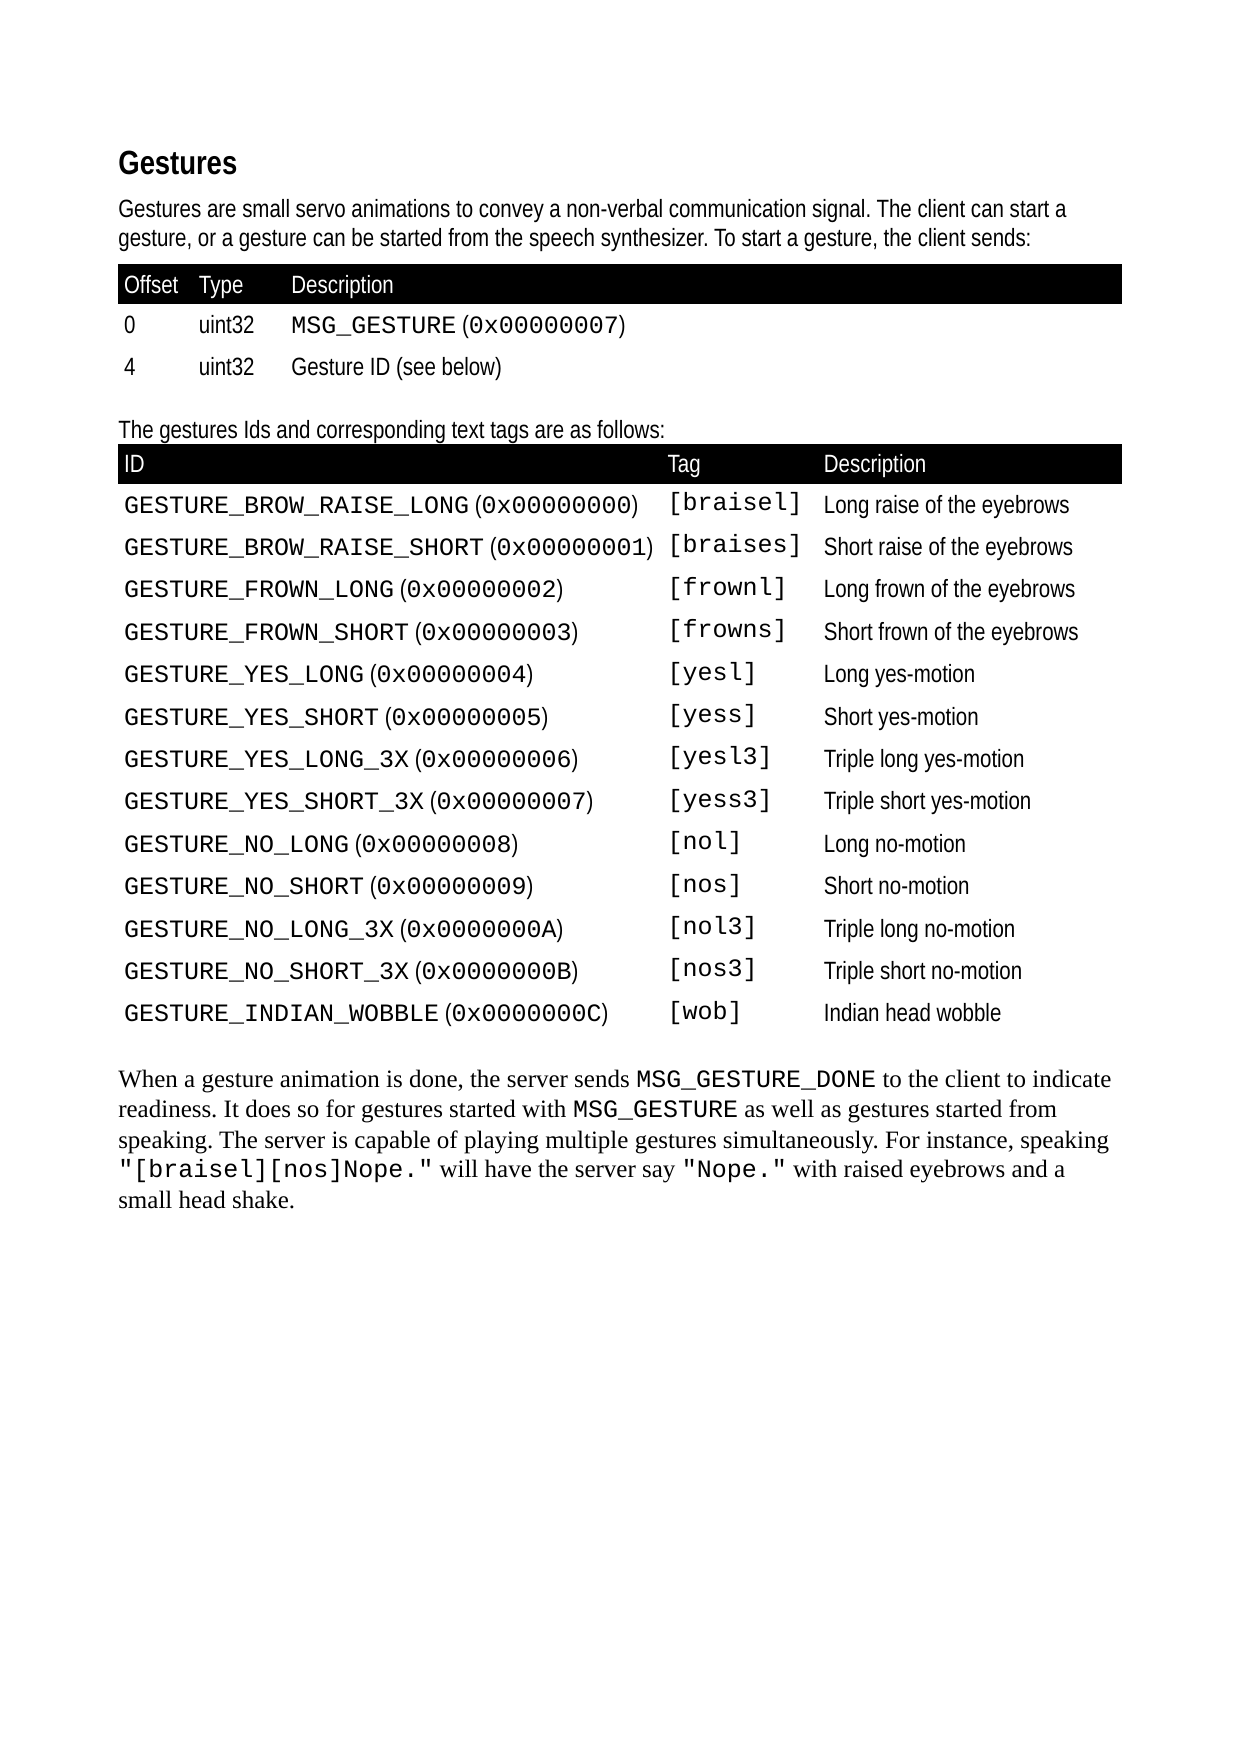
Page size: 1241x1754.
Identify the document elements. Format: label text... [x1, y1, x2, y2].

table_cell Long no-motion [818, 823, 1122, 865]
table_cell Triple short no-motion [818, 950, 1122, 993]
table_cell Short raise of the eyebrows [818, 526, 1122, 569]
table_cell MSG_GESTURE (0x00000007) [286, 304, 1122, 346]
table_cell [nol] [662, 823, 818, 865]
subtitle Gestures [118, 143, 1122, 182]
table_cell [yess] [662, 696, 818, 738]
table_header Description [818, 444, 1122, 484]
table_cell Triple short yes-motion [818, 781, 1122, 823]
table_cell [nos] [662, 865, 818, 908]
table_cell Indian head wobble [818, 993, 1122, 1035]
table_cell Short no-motion [818, 865, 1122, 908]
table_cell Long yes-motion [818, 654, 1122, 696]
table_cell [wob] [662, 993, 818, 1035]
table_cell Gesture ID (see below) [286, 346, 1122, 386]
table_cell [yess3] [662, 781, 818, 823]
table_cell GESTURE_FROWN_LONG (0x00000002) [118, 569, 662, 611]
table_cell [nol3] [662, 908, 818, 950]
table_cell Short frown of the eyebrows [818, 611, 1122, 653]
table_cell GESTURE_NO_LONG (0x00000008) [118, 823, 662, 865]
table_cell GESTURE_NO_SHORT (0x00000009) [118, 865, 662, 908]
table_cell Triple long no-motion [818, 908, 1122, 950]
table_cell GESTURE_BROW_RAISE_SHORT (0x00000001) [118, 526, 662, 569]
table_header Tag [662, 444, 818, 484]
table_cell GESTURE_YES_LONG_3X (0x00000006) [118, 738, 662, 781]
table_cell [frownl] [662, 569, 818, 611]
text The gestures Ids and corresponding text tags are as follows: [118, 415, 1122, 444]
table_cell GESTURE_YES_LONG (0x00000004) [118, 654, 662, 696]
table_cell uint32 [193, 346, 286, 386]
table_cell GESTURE_INDIAN_WOBBLE (0x0000000C) [118, 993, 662, 1035]
text When a gesture animation is done, the server sends MSG_GESTURE_DONE to the client to indicate readiness. It does so for gestures started with MSG_GESTURE as well as gestures started from speaking. The server is capable of playing multiple gestures simultaneously. For instance, speaking "[braisel][nos]Nope." will have the server say "Nope." with raised eyebrows and a small head shake. [118, 1064, 1122, 1214]
table_cell GESTURE_BROW_RAISE_LONG (0x00000000) [118, 484, 662, 526]
table_header Type [193, 264, 286, 304]
text Gestures are small servo animations to convey a non-verbal communication signal. The client can start a gesture, or a gesture can be started from the speech synthesizer. To start a gesture, the client sends: [118, 194, 1122, 251]
table_cell [frowns] [662, 611, 818, 653]
table_cell GESTURE_NO_SHORT_3X (0x0000000B) [118, 950, 662, 993]
table_cell [braisel] [662, 484, 818, 526]
table_cell 4 [118, 346, 193, 386]
table_cell GESTURE_YES_SHORT (0x00000005) [118, 696, 662, 738]
table_cell GESTURE_NO_LONG_3X (0x0000000A) [118, 908, 662, 950]
table_header ID [118, 444, 662, 484]
table_cell [yesl3] [662, 738, 818, 781]
table_cell Short yes-motion [818, 696, 1122, 738]
table_cell GESTURE_YES_SHORT_3X (0x00000007) [118, 781, 662, 823]
table_cell [nos3] [662, 950, 818, 993]
table_cell Long frown of the eyebrows [818, 569, 1122, 611]
table_cell Long raise of the eyebrows [818, 484, 1122, 526]
table_cell GESTURE_FROWN_SHORT (0x00000003) [118, 611, 662, 653]
table_header Description [286, 264, 1122, 304]
table_cell uint32 [193, 304, 286, 346]
table_header Offset [118, 264, 193, 304]
table_cell 0 [118, 304, 193, 346]
table_cell Triple long yes-motion [818, 738, 1122, 781]
table_cell [braises] [662, 526, 818, 569]
table_cell [yesl] [662, 654, 818, 696]
